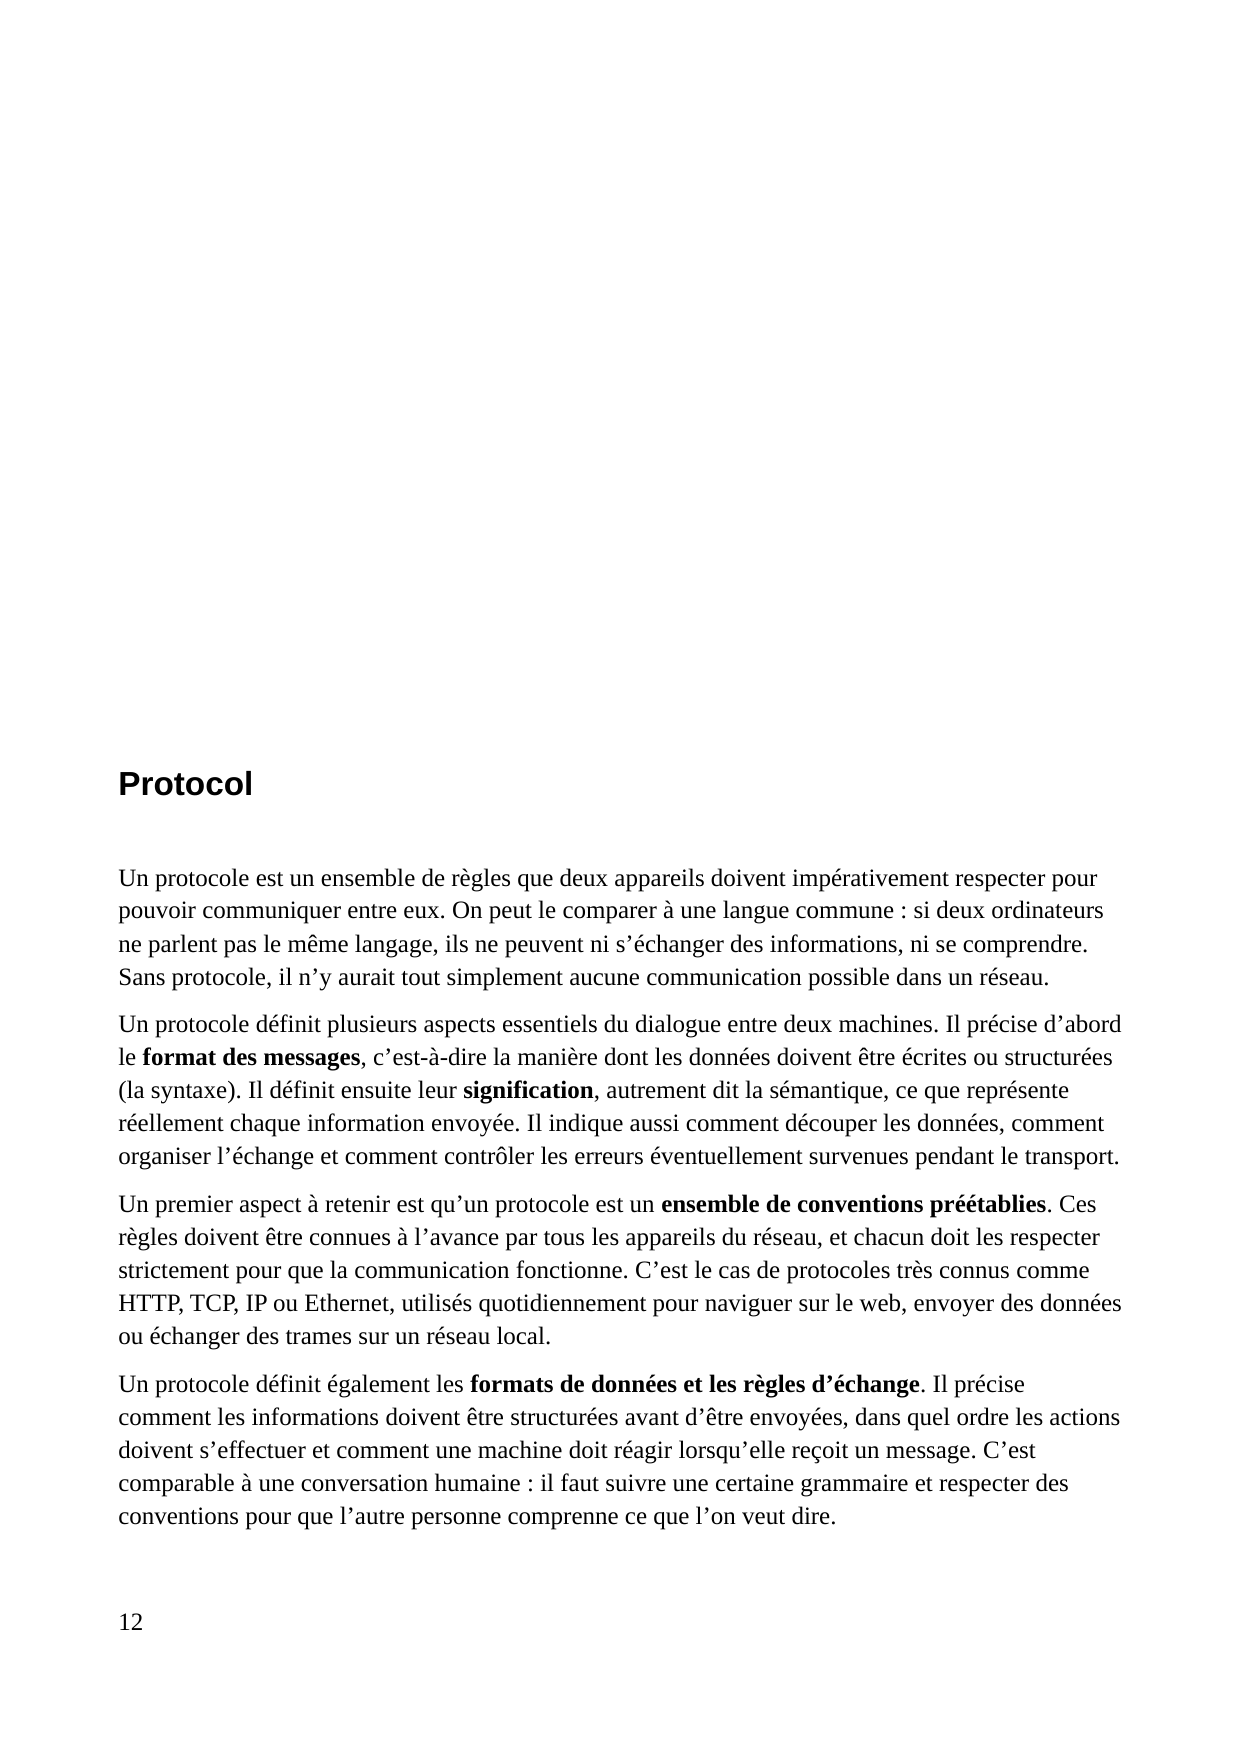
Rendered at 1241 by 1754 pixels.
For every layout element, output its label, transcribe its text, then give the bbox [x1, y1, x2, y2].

text Un protocole définit plusieurs aspects essentiels du dialogue entre deux machines. Il précise d’abord le format des messages, c’est-à-dire la manière dont les données doivent être écrites ou structurées (la syntaxe). Il définit ensuite leur signification, autrement dit la sémantique, ce que représente réellement chaque information envoyée. Il indique aussi comment découper les données, comment organiser l’échange et comment contrôler les erreurs éventuellement survenues pendant le transport. [118, 1009, 1122, 1170]
text Un protocole est un ensemble de règles que deux appareils doivent impérativement respecter pour pouvoir communiquer entre eux. On peut le comparer à une langue commune : si deux ordinateurs ne parlent pas le même langage, ils ne peuvent ni s’échanger des informations, ni se comprendre. Sans protocole, il n’y aurait tout simplement aucune communication possible dans un réseau. [118, 863, 1122, 990]
text Un premier aspect à retenir est qu’un protocole est un ensemble de conventions préétablies. Ces règles doivent être connues à l’avance par tous les appareils du réseau, et chacun doit les respecter strictement pour que la communication fonctionne. C’est le cas de protocoles très connus comme HTTP, TCP, IP ou Ethernet, utilisés quotidiennement pour naviguer sur le web, envoyer des données ou échanger des trames sur un réseau local. [118, 1189, 1122, 1350]
text Un protocole définit également les formats de données et les règles d’échange. Il précise comment les informations doivent être structurées avant d’être envoyées, dans quel ordre les actions doivent s’effectuer et comment une machine doit réagir lorsqu’elle reçoit un message. C’est comparable à une conversation humaine : il faut suivre une certaine grammaire et respecter des conventions pour que l’autre personne comprenne ce que l’on veut dire. [118, 1369, 1122, 1529]
subtitle Protocol [118, 764, 1122, 802]
